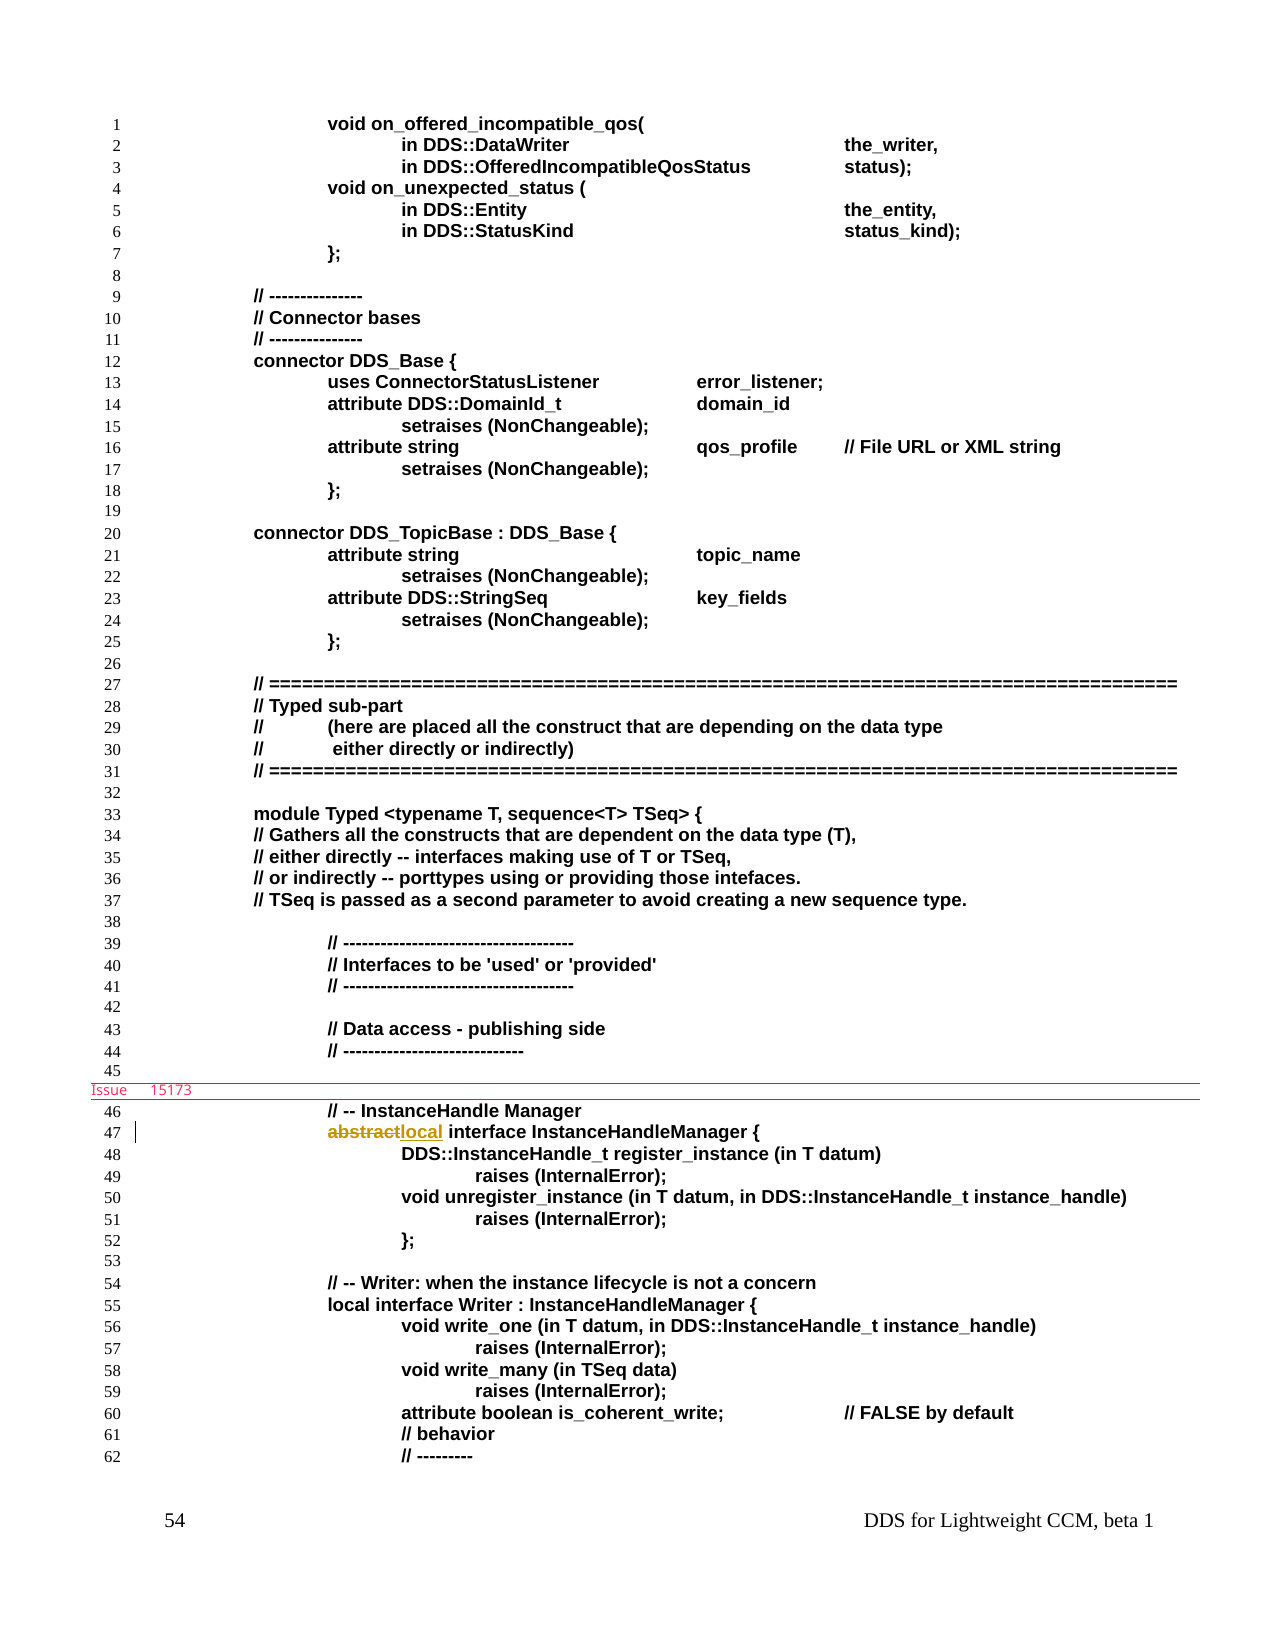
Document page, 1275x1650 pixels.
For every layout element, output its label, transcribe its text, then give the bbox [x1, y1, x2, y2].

text attribute boolean is_coherent_write; // FALSE by default [179, 1402, 1200, 1423]
text // either directly -- interfaces making use of T or TSeq, [179, 846, 1200, 867]
text in DDS::Entity the_entity, [179, 199, 1200, 220]
text // behavior [179, 1423, 1200, 1445]
text }; [179, 479, 1200, 501]
text // ------------------------------------- [179, 975, 1200, 997]
text }; [179, 1229, 1200, 1251]
text // ----------------------------- [179, 1040, 1200, 1061]
text attribute string topic_name [179, 544, 1200, 565]
text void unregister_instance (in T datum, in DDS::InstanceHandle_t instance_handle) [179, 1186, 1200, 1207]
text // either directly or indirectly) [179, 738, 1200, 759]
text // Typed sub-part [179, 695, 1200, 716]
text // Data access - publishing side [179, 1018, 1200, 1040]
text attribute DDS::StringSeq key_fields [179, 587, 1200, 608]
text attribute string qos_profile // File URL or XML string [179, 436, 1200, 457]
text raises (InternalError); [179, 1207, 1200, 1229]
text // -- Writer: when the instance lifecycle is not a concern [179, 1272, 1200, 1294]
text attribute DDS::DomainId_t domain_id [179, 393, 1200, 414]
text uses ConnectorStatusListener error_listener; [179, 371, 1200, 393]
text in DDS::StatusKind status_kind); [179, 220, 1200, 242]
text }; [179, 242, 1200, 263]
text void on_offered_incompatible_qos( [179, 112, 1200, 134]
text // Connector bases [179, 307, 1200, 328]
text // --------------- [179, 328, 1200, 350]
text module Typed <typename T, sequence<T> TSeq> { [179, 802, 1200, 824]
text // TSeq is passed as a second parameter to avoid creating a new sequence type. [179, 889, 1200, 910]
text local interface Writer : InstanceHandleManager { [179, 1294, 1200, 1315]
text in DDS::DataWriter the_writer, [179, 134, 1200, 156]
text setraises (NonChangeable); [179, 608, 1200, 630]
text connector DDS_TopicBase : DDS_Base { [179, 522, 1200, 544]
text local interface InstanceHandleManager { [179, 1121, 1200, 1143]
text DDS::InstanceHandle_t register_instance (in T datum) [179, 1143, 1200, 1164]
text // =================================================================================== [179, 673, 1200, 695]
text // (here are placed all the construct that are depending on the data type [179, 716, 1200, 738]
text setraises (NonChangeable); [179, 457, 1200, 479]
text void write_one (in T datum, in DDS::InstanceHandle_t instance_handle) [179, 1315, 1200, 1337]
text setraises (NonChangeable); [179, 565, 1200, 587]
text raises (InternalError); [179, 1164, 1200, 1186]
text connector DDS_Base { [179, 350, 1200, 371]
text // ------------------------------------- [179, 932, 1200, 953]
text // Gathers all the constructs that are dependent on the data type (T), [179, 824, 1200, 846]
text // or indirectly -- porttypes using or providing those intefaces. [179, 867, 1200, 889]
text // --------- [179, 1445, 1200, 1466]
text // Interfaces to be 'used' or 'provided' [179, 953, 1200, 975]
text raises (InternalError); [179, 1337, 1200, 1358]
text raises (InternalError); [179, 1380, 1200, 1402]
text in DDS::OfferedIncompatibleQosStatus status); [179, 156, 1200, 177]
text // =================================================================================== [179, 759, 1200, 781]
text setraises (NonChangeable); [179, 414, 1200, 436]
list 15173 [91, 1084, 1200, 1099]
text // --------------- [179, 285, 1200, 307]
text void write_many (in TSeq data) [179, 1358, 1200, 1380]
text void on_unexpected_status ( [179, 177, 1200, 199]
text // -- InstanceHandle Manager [179, 1100, 1200, 1121]
text }; [179, 630, 1200, 652]
